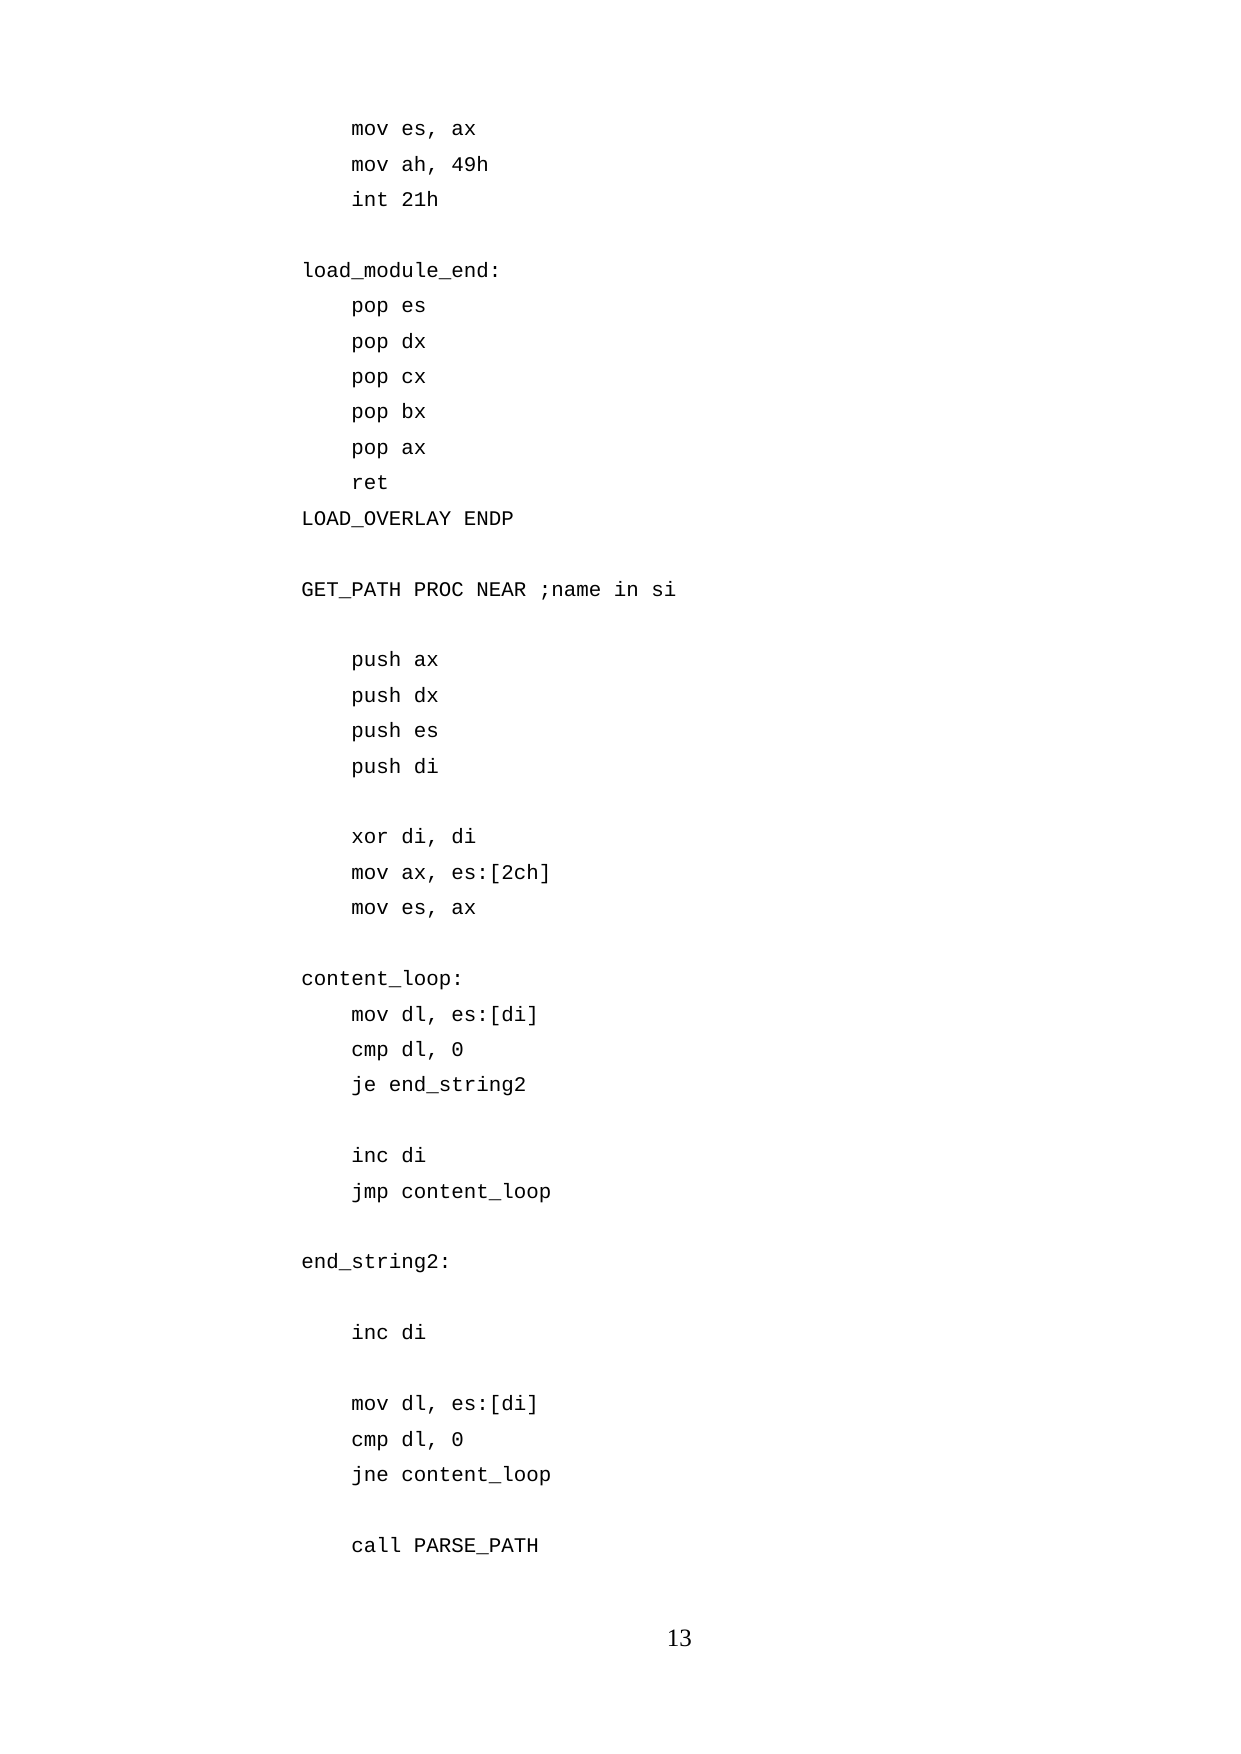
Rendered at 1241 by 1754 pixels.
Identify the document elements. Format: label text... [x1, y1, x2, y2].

text je end_string2 [177, 1074, 1181, 1098]
text jmp content_loop [177, 1181, 1181, 1204]
text mov ax, es:[2ch] [177, 862, 1181, 886]
text pop cx [177, 366, 1181, 390]
text pop ax [177, 437, 1181, 461]
text mov es, ax [177, 897, 1181, 921]
text inc di [177, 1322, 1181, 1346]
text inc di [177, 1145, 1181, 1169]
text pop es [177, 295, 1181, 319]
text cmp dl, 0 [177, 1428, 1181, 1452]
text cmp dl, 0 [177, 1039, 1181, 1063]
text mov dl, es:[di] [177, 1393, 1181, 1417]
text push es [177, 720, 1181, 744]
text mov es, ax [177, 118, 1181, 142]
text mov ah, 49h [177, 153, 1181, 177]
text push dx [177, 685, 1181, 708]
text mov dl, es:[di] [177, 1003, 1181, 1027]
text GET_PATH PROC NEAR ;name in si [177, 578, 1181, 602]
text LOAD_OVERLAY ENDP [177, 508, 1181, 531]
text end_string2: [177, 1251, 1181, 1275]
text xor di, di [177, 826, 1181, 850]
text pop bx [177, 401, 1181, 425]
text content_loop: [177, 968, 1181, 992]
text int 21h [177, 189, 1181, 213]
text pop dx [177, 331, 1181, 354]
text ret [177, 472, 1181, 496]
text load_module_end: [177, 260, 1181, 283]
text push ax [177, 649, 1181, 673]
text call PARSE_PATH [177, 1535, 1181, 1558]
text push di [177, 756, 1181, 779]
text jne content_loop [177, 1464, 1181, 1488]
